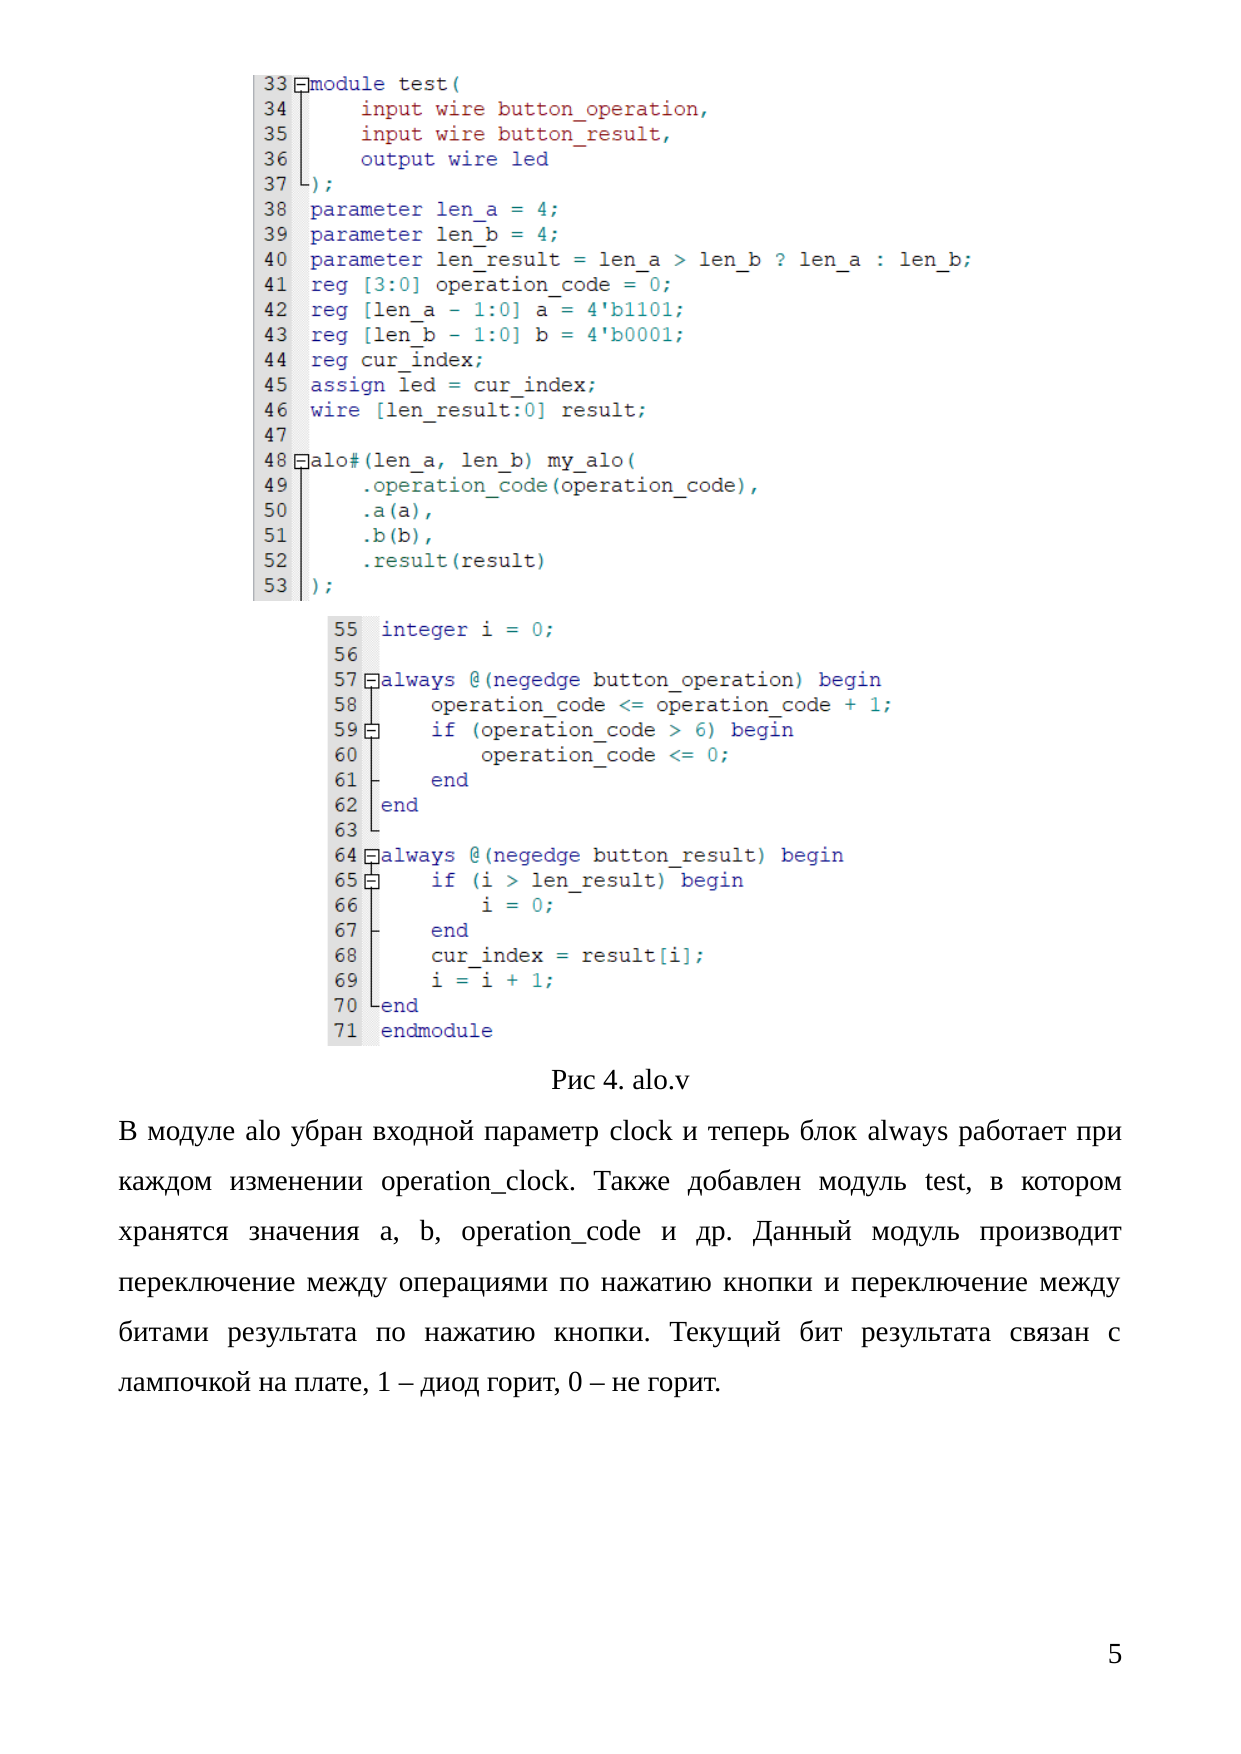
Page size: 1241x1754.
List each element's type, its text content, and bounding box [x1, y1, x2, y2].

text В модуле alo убран входной параметр clock и теперь блок always работает при каждом изменении operation_clock. Также добавлен модуль test, в котором хранятся значения a, b, operation_code и др. Данный модуль производит переключение между операциями по нажатию кнопки и переключение между битами результата по нажатию кнопки. Текущий бит результата связан с лампочкой на плате, 1 – диод горит, 0 – не горит. [118, 1113, 1122, 1398]
text Рис 4. alo.v [118, 1062, 1122, 1096]
